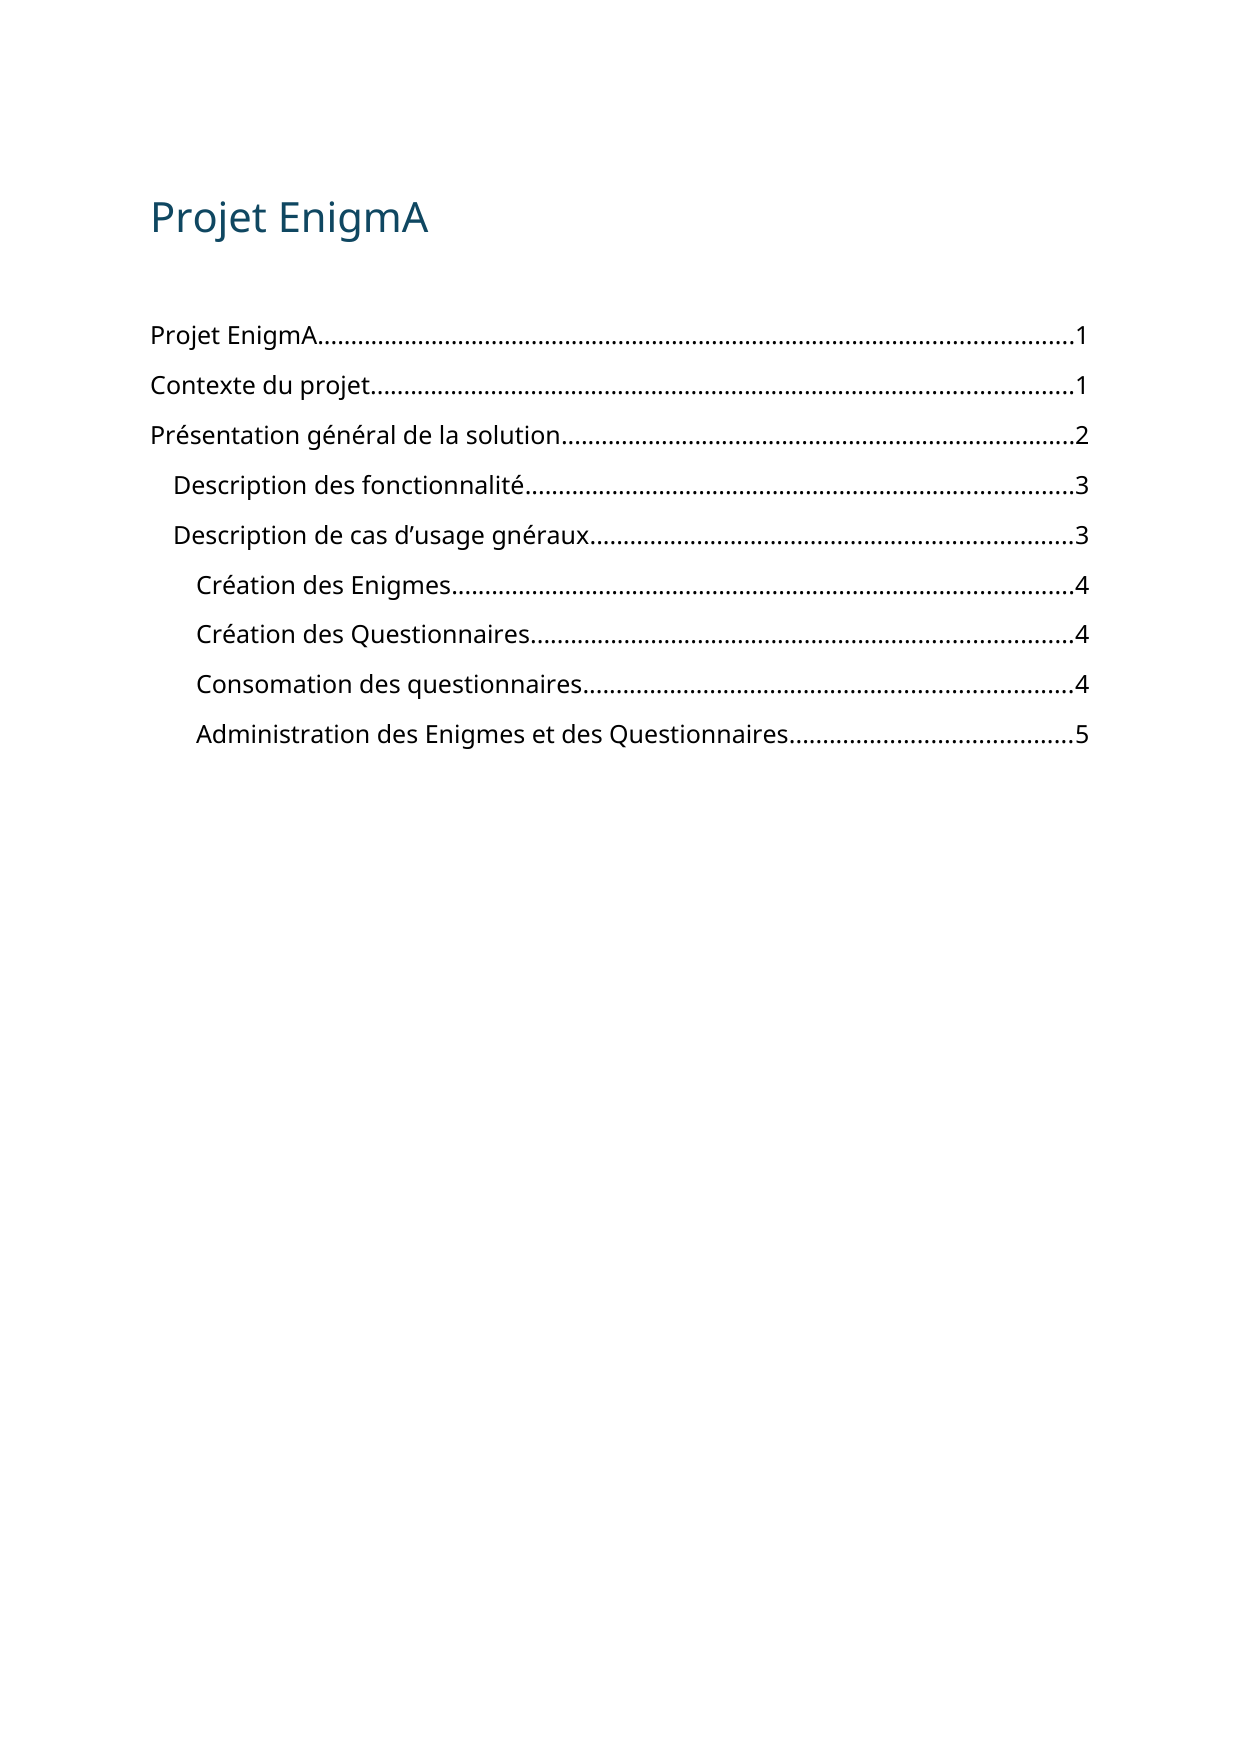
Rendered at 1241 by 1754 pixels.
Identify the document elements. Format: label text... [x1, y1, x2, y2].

text Projet EnigmA 1 [150, 318, 1090, 352]
text Présentation général de la solution 2 [150, 418, 1090, 452]
subtitle Projet EnigmA [150, 187, 1090, 244]
text Description de cas d’usage gnéraux 3 [173, 517, 1090, 551]
text Contexte du projet 1 [150, 368, 1090, 402]
text Création des Enigmes 4 [196, 567, 1090, 601]
text Consomation des questionnaires 4 [196, 667, 1090, 701]
text Administration des Enigmes et des Questionnaires 5 [196, 717, 1090, 751]
text Description des fonctionnalité 3 [173, 467, 1090, 502]
text Création des Questionnaires 4 [196, 617, 1090, 651]
